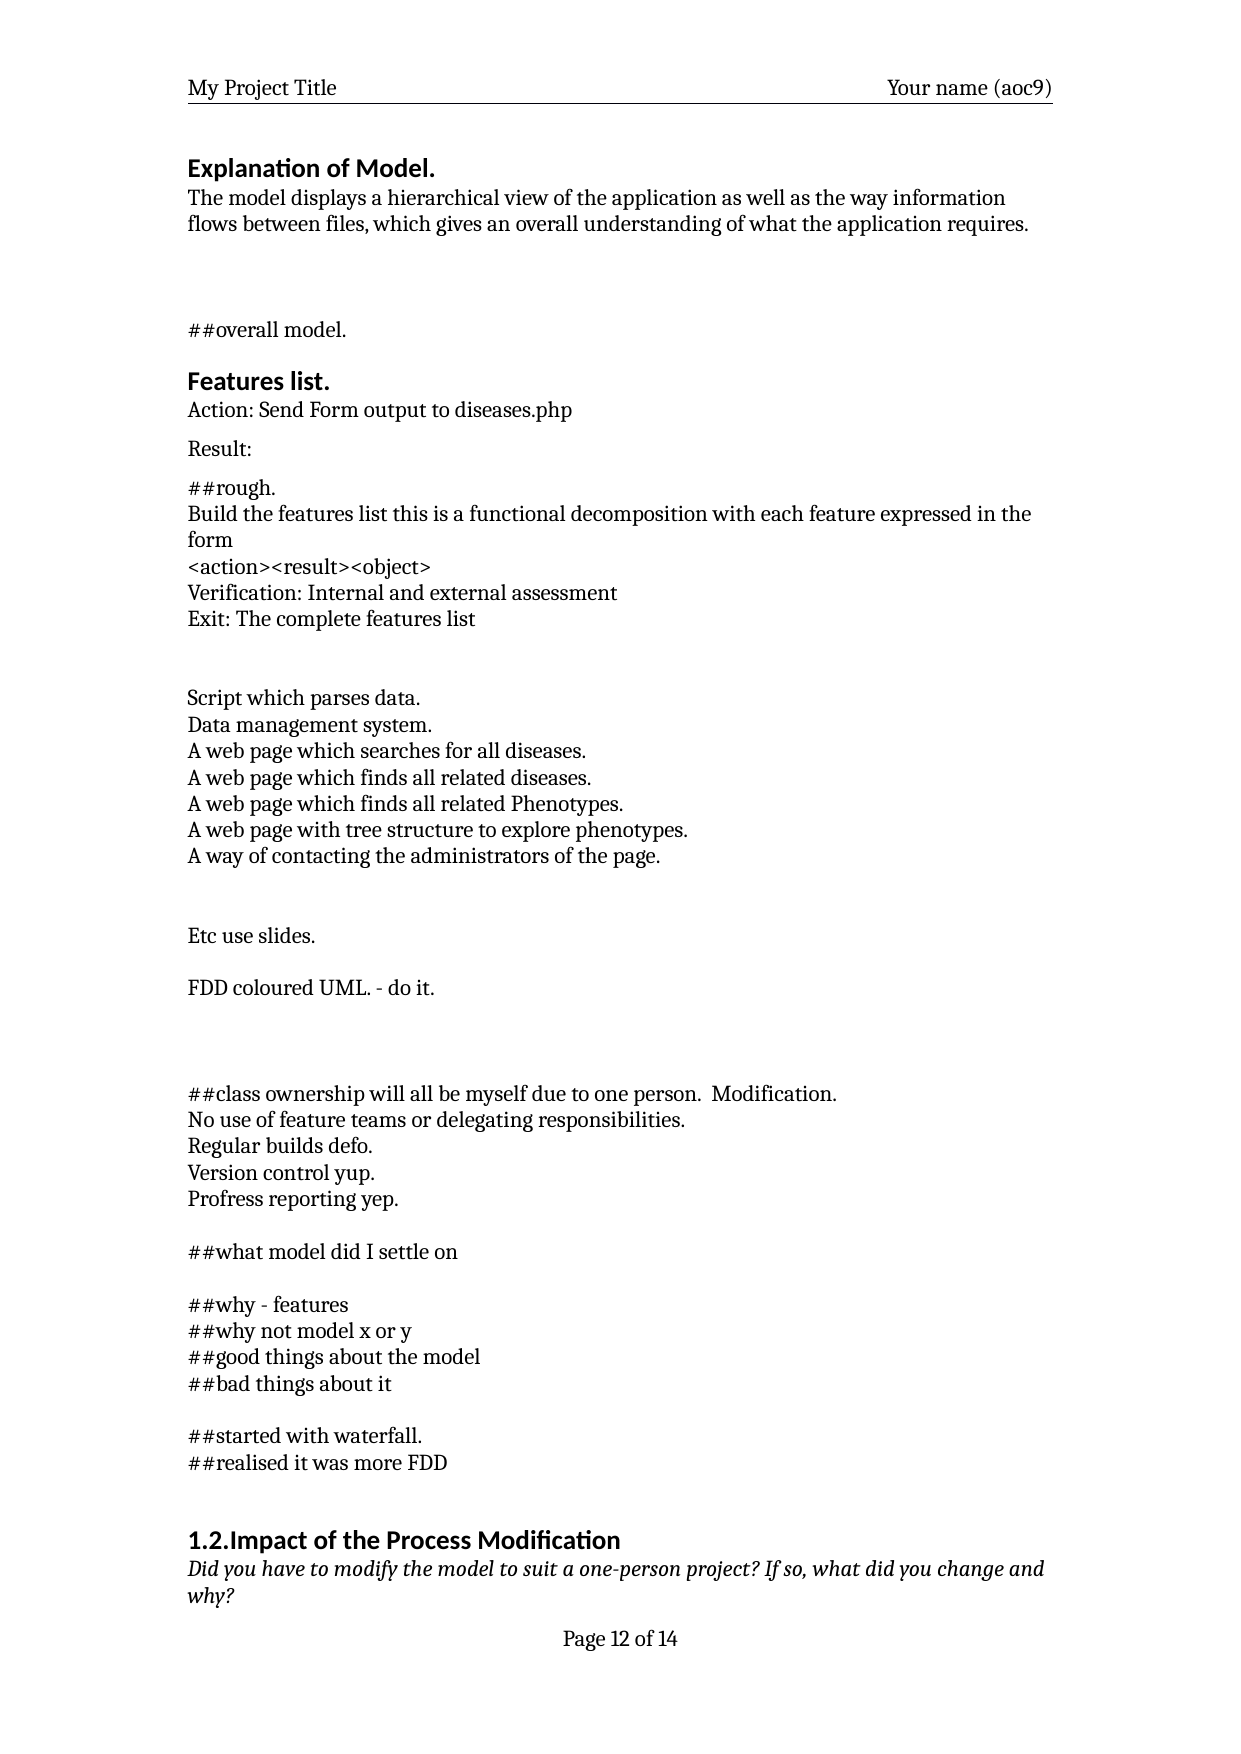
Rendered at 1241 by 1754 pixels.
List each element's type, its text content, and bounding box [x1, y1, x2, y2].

subtitle Impact of the Process Modification [187, 1523, 1053, 1556]
text Did you have to modify the model to suit a one-person project? If so, what did you change and why? [187, 1556, 1053, 1609]
text ##why - features [187, 1291, 1053, 1318]
text Profress reporting yep. [187, 1186, 1053, 1212]
text A web page with tree structure to explore phenotypes. [187, 817, 1053, 843]
text Action: Send Form output to diseases.php [187, 397, 1053, 423]
text No use of feature teams or delegating responsibilities. [187, 1107, 1053, 1133]
text ##good things about the model [187, 1344, 1053, 1370]
text ##started with waterfall. [187, 1423, 1053, 1449]
text Regular builds defo. [187, 1133, 1053, 1159]
text ##rough. [187, 474, 1053, 501]
text ##realised it was more FDD [187, 1449, 1053, 1476]
text Verification: Internal and external assessment [187, 580, 1053, 606]
text The model displays a hierarchical view of the application as well as the way information flows between files, which gives an overall understanding of what the application requires. [187, 185, 1053, 237]
text ##overall model. [187, 316, 1053, 343]
text A web page which finds all related Phenotypes. [187, 791, 1053, 817]
subtitle Features list. [187, 364, 1053, 397]
text ##bad things about it [187, 1370, 1053, 1397]
text A way of contacting the administrators of the page. [187, 843, 1053, 870]
text Version control yup. [187, 1159, 1053, 1186]
text ##class ownership will all be myself due to one person. Modification. [187, 1081, 1053, 1107]
text Script which parses data. [187, 685, 1053, 712]
text Exit: The complete features list [187, 606, 1053, 632]
text FDD coloured UML. - do it. [187, 975, 1053, 1001]
text <action><result><object> [187, 553, 1053, 580]
text A web page which finds all related diseases. [187, 764, 1053, 791]
text Build the features list this is a functional decomposition with each feature expressed in the form [187, 501, 1053, 553]
subtitle Explanation of Model. [187, 152, 1053, 185]
text ##what model did I settle on [187, 1239, 1053, 1265]
text Result: [187, 436, 1053, 462]
text A web page which searches for all diseases. [187, 738, 1053, 764]
text Data management system. [187, 712, 1053, 738]
text Etc use slides. [187, 922, 1053, 949]
text ##why not model x or y [187, 1318, 1053, 1344]
